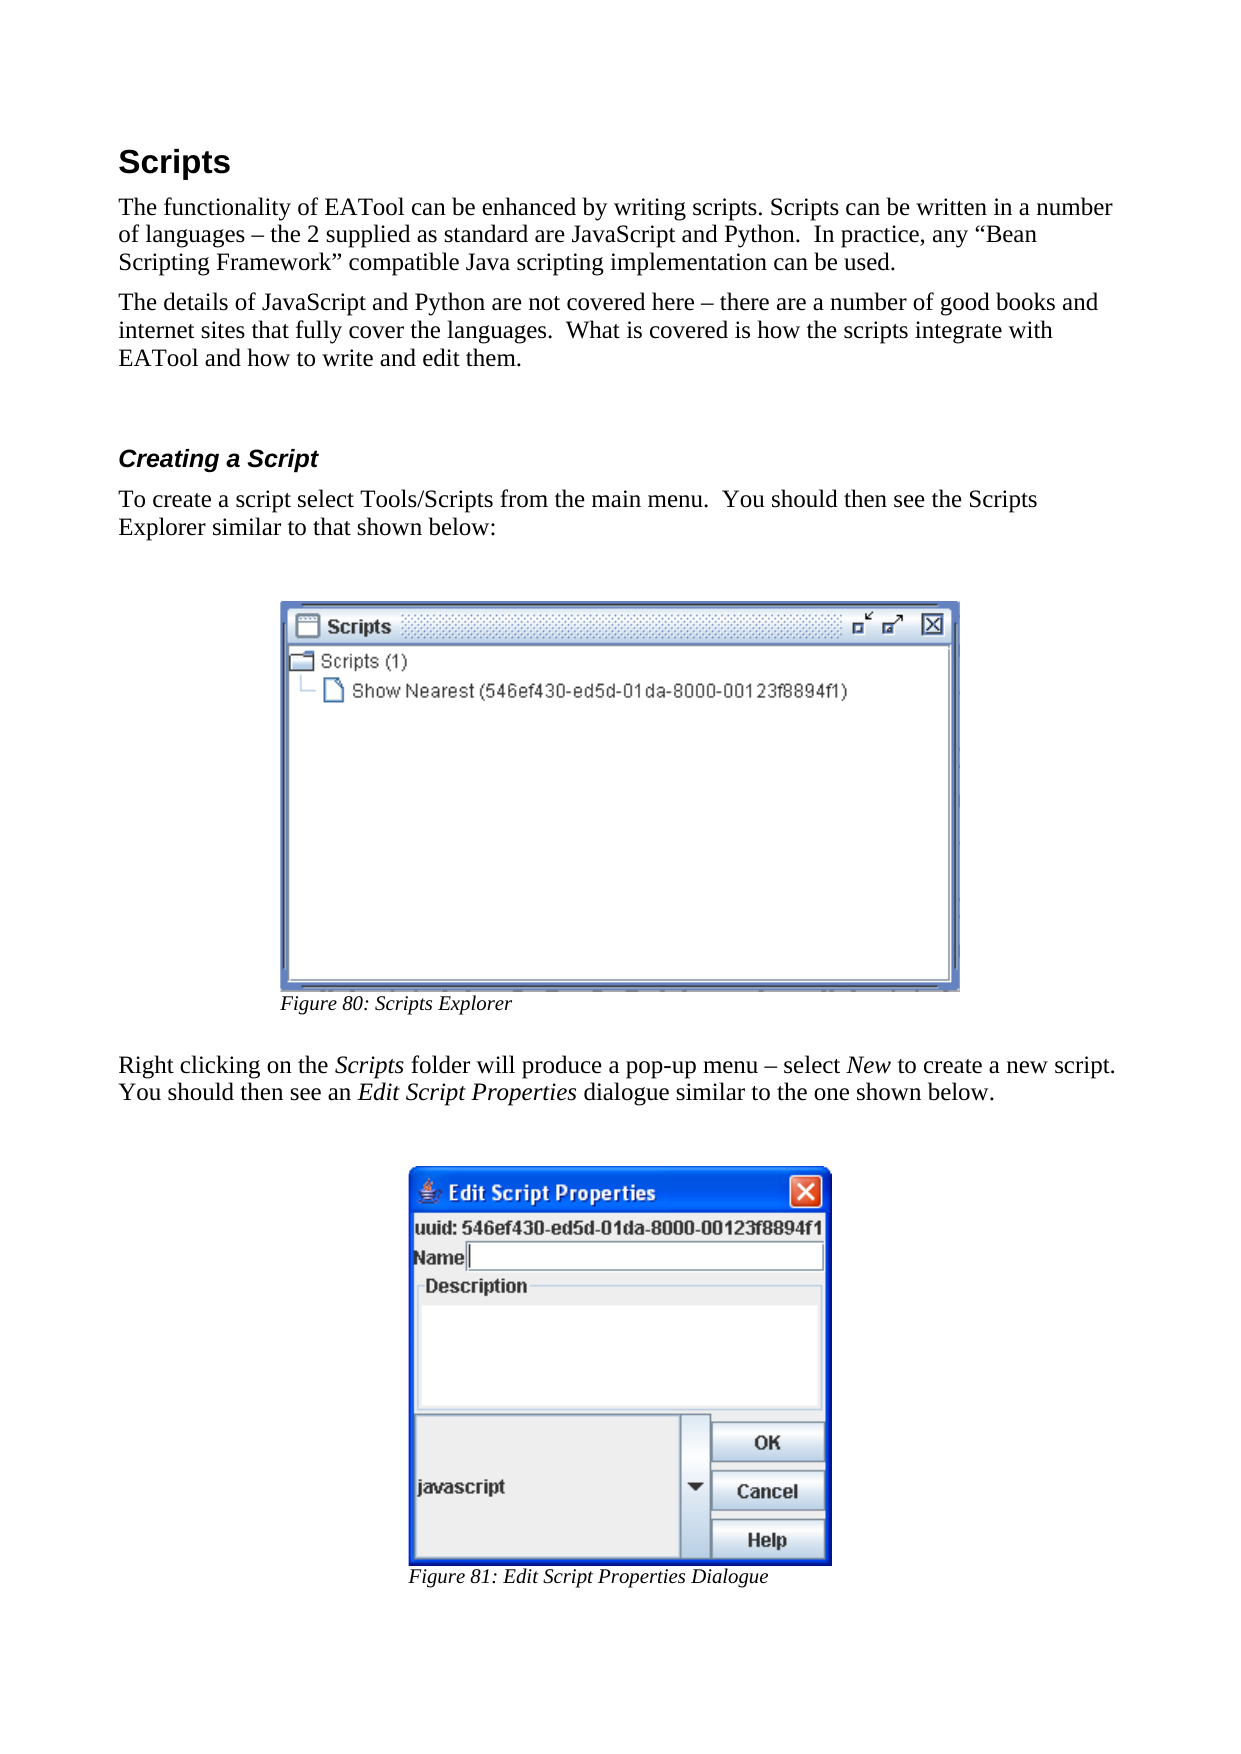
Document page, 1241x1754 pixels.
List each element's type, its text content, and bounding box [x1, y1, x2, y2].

picture [408, 1166, 832, 1566]
text Figure 81: Edit Script Properties Dialogue [408, 1566, 832, 1588]
subtitle Creating a Script [118, 445, 1122, 473]
text To create a script select Tools/Scripts from the main menu. You should then see the Scripts Explorer similar to that shown below: [118, 485, 1122, 541]
text Right clicking on the Scripts folder will produce a pop-up menu – select New to create a new script. You should then see an Edit Script Properties dialogue similar to the one shown below. [118, 1051, 1122, 1106]
picture [280, 601, 960, 992]
text Figure 80: Scripts Explorer [280, 992, 960, 1015]
text The functionality of EATool can be enhanced by writing scripts. Scripts can be written in a number of languages – the 2 supplied as standard are JavaScript and Python. In practice, any “Bean Scripting Framework” compatible Java scripting implementation can be used. [118, 193, 1122, 276]
text The details of JavaScript and Python are not covered here – there are a number of good books and internet sites that fully cover the languages. What is covered is how the scripts integrate with EATool and how to write and edit them. [118, 288, 1122, 372]
subtitle Scripts [118, 143, 1122, 180]
